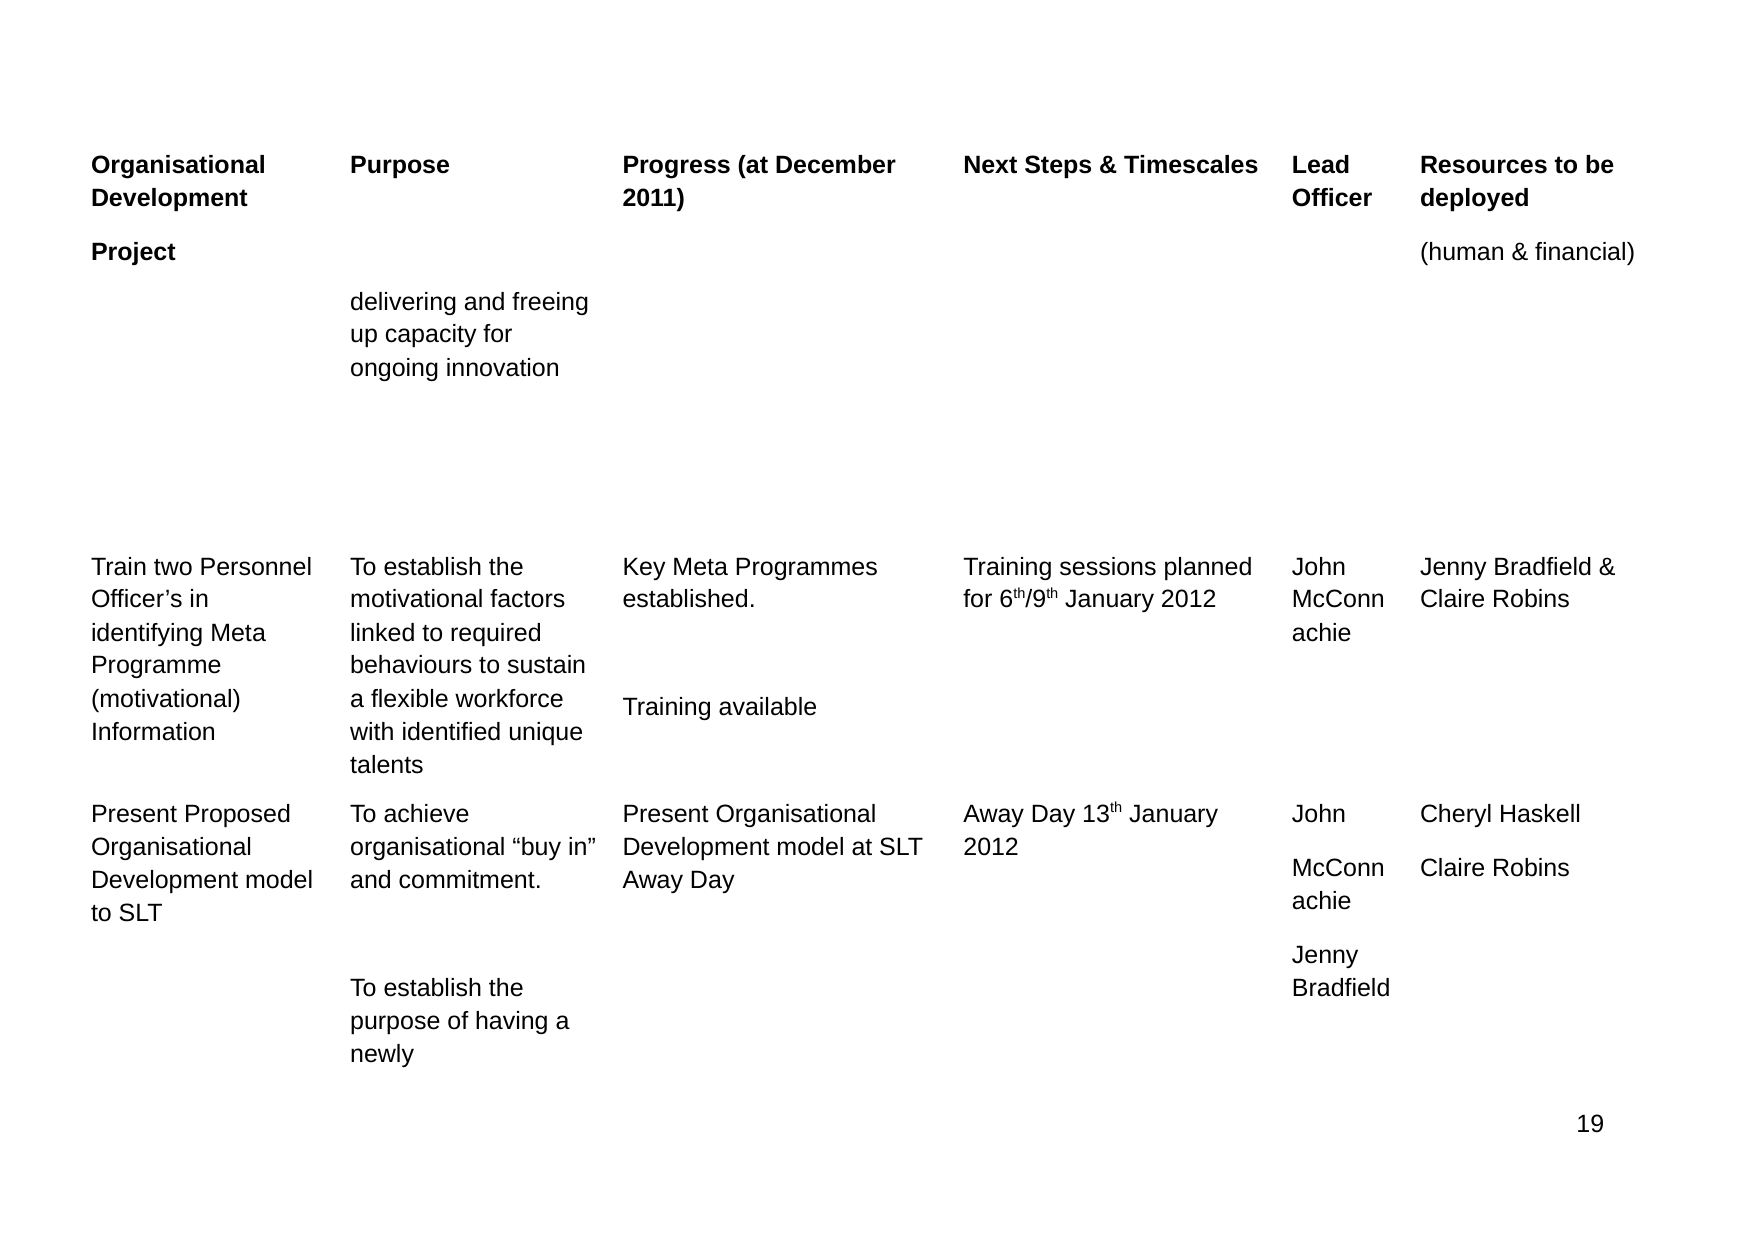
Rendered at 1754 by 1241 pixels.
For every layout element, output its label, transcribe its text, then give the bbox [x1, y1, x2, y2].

table_header Organisational Development Project [80, 150, 339, 286]
table_cell Key Meta Programmes established. Training available [611, 551, 952, 799]
table_cell [1409, 286, 1674, 551]
table_header Next Steps & Timescales [952, 150, 1280, 286]
table_header Purpose [339, 150, 611, 286]
table_header Resources to be deployed (human & financial) [1409, 150, 1674, 286]
table_header Lead Officer [1280, 150, 1408, 286]
table_cell Train two Personnel Officer’s in identifying Meta Programme (motivational) Information [80, 551, 339, 799]
table_cell [80, 286, 339, 551]
table_cell Cheryl Haskell Claire Robins [1409, 799, 1674, 1068]
table_cell [1280, 286, 1408, 551]
table_cell Training sessions planned for 6th/9th January 2012 [952, 551, 1280, 799]
table_cell John McConnachie [1280, 551, 1408, 799]
table_header Progress (at December 2011) [611, 150, 952, 286]
table_cell delivering and freeing up capacity for ongoing innovation [339, 286, 611, 551]
table_cell To establish the motivational factors linked to required behaviours to sustain a flexible workforce with identified unique talents [339, 551, 611, 799]
table_cell Away Day 13th January 2012 [952, 799, 1280, 1068]
table_cell Present Organisational Development model at SLT Away Day [611, 799, 952, 1068]
table_cell To achieve organisational “buy in” and commitment. To establish the purpose of having a newly [339, 799, 611, 1068]
table_cell John McConnachie Jenny Bradfield [1280, 799, 1408, 1068]
table_cell Jenny Bradfield & Claire Robins [1409, 551, 1674, 799]
table_cell [611, 286, 952, 551]
table_cell [952, 286, 1280, 551]
table_cell Present Proposed Organisational Development model to SLT [80, 799, 339, 1068]
